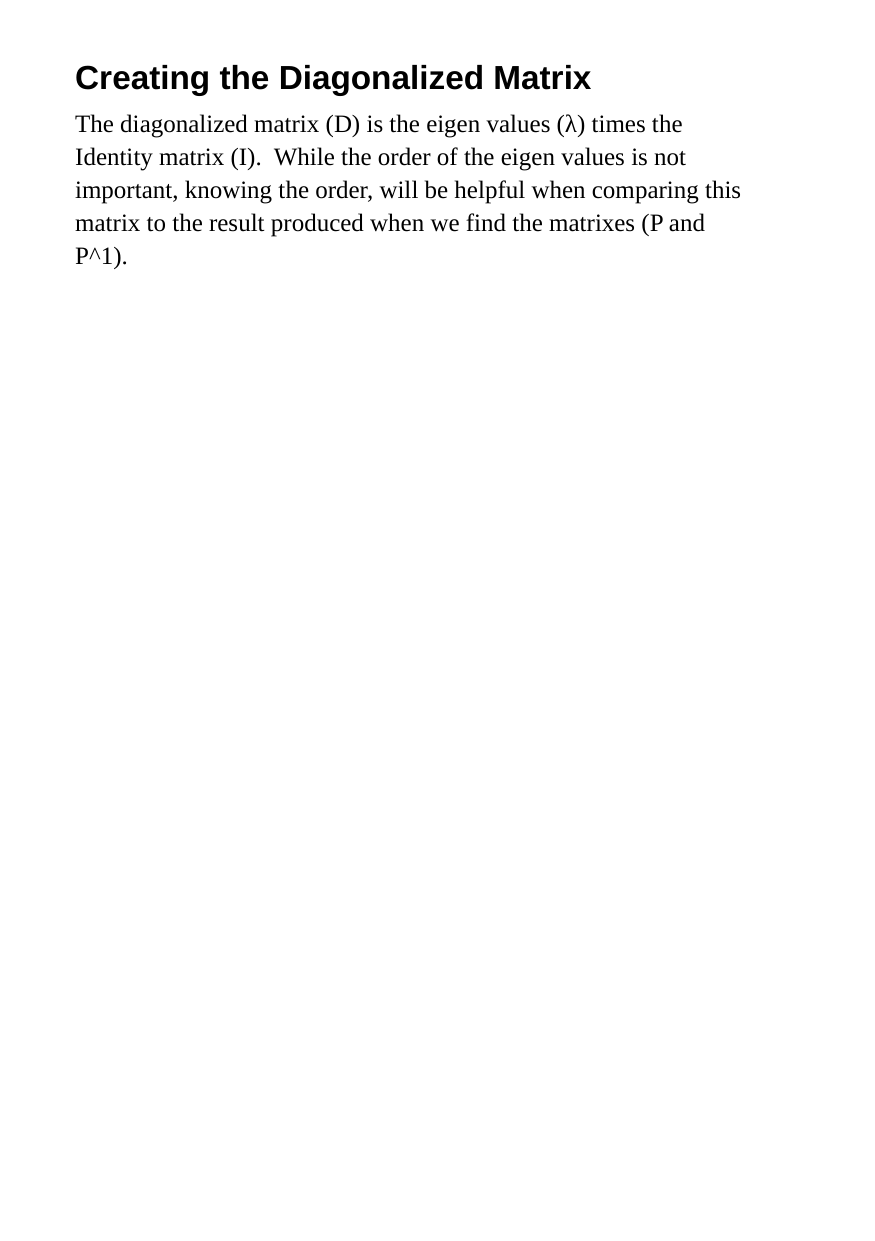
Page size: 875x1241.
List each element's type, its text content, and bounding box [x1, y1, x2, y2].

subtitle The diagonalized matrix (D) is the eigen values (λ) times the Identity matrix (I). While the order of the eigen values is not important, knowing the order, will be helpful when comparing this matrix to the result produced when we find the matrixes (P and P^1). [75, 109, 756, 270]
subtitle Creating the Diagonalized Matrix [75, 58, 756, 97]
